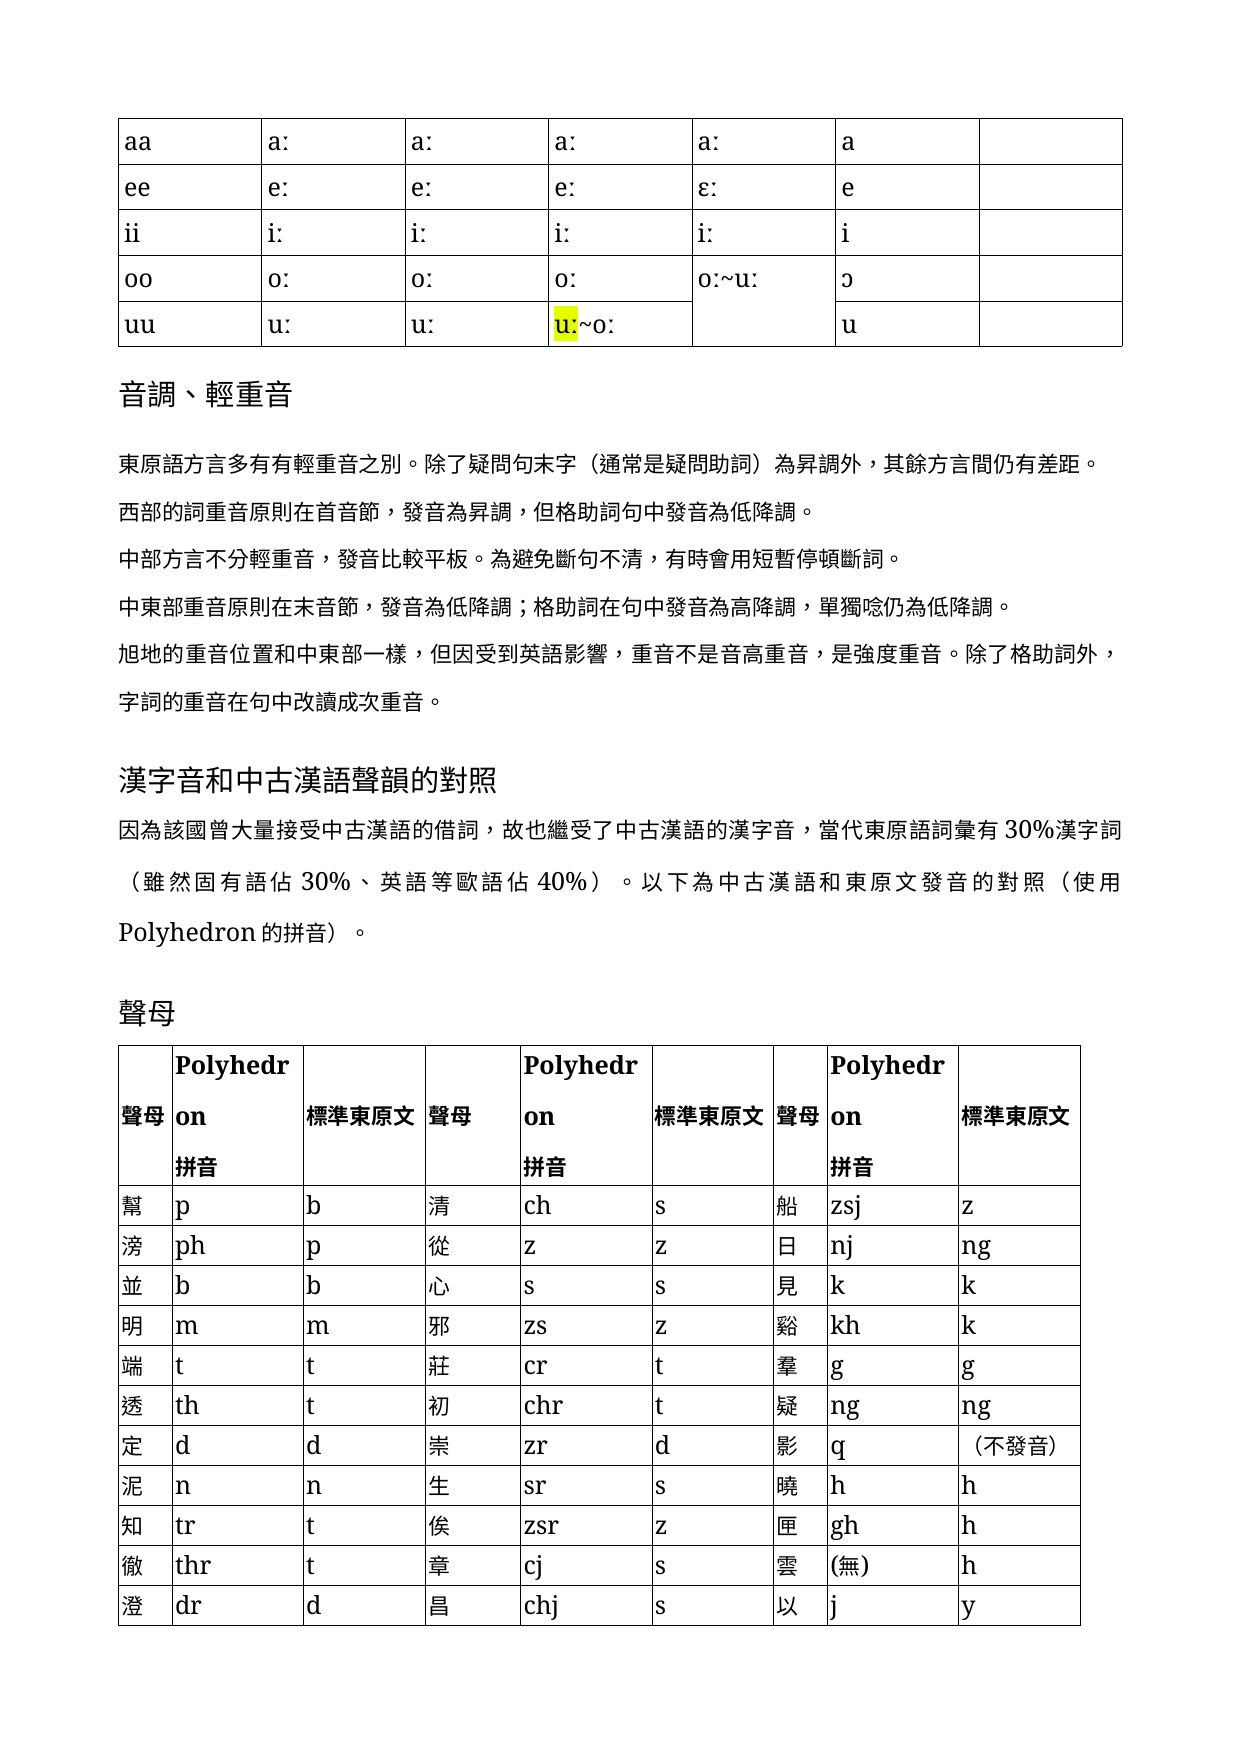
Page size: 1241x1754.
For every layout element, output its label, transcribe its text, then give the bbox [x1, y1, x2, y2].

table_cell [980, 119, 1122, 164]
table_cell d [304, 1426, 425, 1465]
table_cell ng [828, 1386, 958, 1425]
table_header 聲母 [119, 1046, 172, 1185]
table_cell 滂 [119, 1226, 172, 1265]
text 因為該國曾大量接受中古漢語的借詞，故也繼受了中古漢語的漢字音，當代東原語詞彙有30%漢字詞（雖然固有語佔30%、英語等歐語佔40%）。以下為中古漢語和東原文發音的對照（使用Polyhedron的拼音）。 [118, 812, 1122, 948]
text 西部的詞重音原則在首音節，發音為昇調，但格助詞句中發音為低降調。 [118, 495, 1122, 526]
table_cell 從 [426, 1226, 520, 1265]
table_cell 日 [774, 1226, 827, 1265]
table_cell 幫 [119, 1186, 172, 1225]
table_header Polyhedron 拼音 [521, 1046, 652, 1185]
table_cell cr [521, 1346, 652, 1385]
table_cell z [653, 1506, 773, 1545]
text 東原語方言多有有輕重音之別。除了疑問句末字（通常是疑問助詞）為昇調外，其餘方言間仍有差距。 [118, 447, 1122, 479]
table_cell sr [521, 1466, 652, 1505]
table_cell p [173, 1186, 303, 1225]
table_cell n [173, 1466, 303, 1505]
table_cell 昌 [426, 1586, 520, 1625]
table_cell [980, 210, 1122, 255]
table_cell y [959, 1586, 1080, 1625]
table_cell tr [173, 1506, 303, 1545]
table_cell aː [693, 119, 835, 164]
table_cell ii [119, 210, 261, 255]
table_cell 谿 [774, 1306, 827, 1345]
table_header 聲母 [426, 1046, 520, 1185]
table_cell oː [406, 256, 548, 301]
table_cell 生 [426, 1466, 520, 1505]
table_cell m [173, 1306, 303, 1345]
table_cell b [304, 1266, 425, 1305]
table_cell e [836, 165, 979, 209]
table_cell t [304, 1506, 425, 1545]
table_cell 明 [119, 1306, 172, 1345]
table_cell aː [549, 119, 692, 164]
table_cell 徹 [119, 1546, 172, 1585]
table_cell nj [828, 1226, 958, 1265]
table_cell [980, 302, 1122, 346]
table_cell zr [521, 1426, 652, 1465]
table_cell 匣 [774, 1506, 827, 1545]
table_cell s [653, 1546, 773, 1585]
table_header Polyhedron 拼音 [828, 1046, 958, 1185]
text 旭地的重音位置和中東部一樣，但因受到英語影響，重音不是音高重音，是強度重音。除了格助詞外，字詞的重音在句中改讀成次重音。 [118, 637, 1122, 716]
table_cell g [828, 1346, 958, 1385]
table_cell 莊 [426, 1346, 520, 1385]
table_header 聲母 [774, 1046, 827, 1185]
table_cell z [521, 1226, 652, 1265]
table_cell a [836, 119, 979, 164]
table_cell z [653, 1306, 773, 1345]
table_cell ɛː [693, 165, 835, 209]
table_cell ch [521, 1186, 652, 1225]
table_cell 崇 [426, 1426, 520, 1465]
table_cell 知 [119, 1506, 172, 1545]
table_cell p [304, 1226, 425, 1265]
table_cell uː [262, 302, 405, 346]
table_cell d [304, 1586, 425, 1625]
table_cell ng [959, 1226, 1080, 1265]
table_cell t [304, 1546, 425, 1585]
table_cell ɔ [836, 256, 979, 301]
table_cell [980, 256, 1122, 301]
table_cell 章 [426, 1546, 520, 1585]
table_cell 羣 [774, 1346, 827, 1385]
table_cell 清 [426, 1186, 520, 1225]
table_cell uu [119, 302, 261, 346]
table_cell 定 [119, 1426, 172, 1465]
table_cell cj [521, 1546, 652, 1585]
table_cell u [836, 302, 979, 346]
table_cell 疑 [774, 1386, 827, 1425]
text 中東部重音原則在末音節，發音為低降調；格助詞在句中發音為高降調，單獨唸仍為低降調。 [118, 590, 1122, 621]
table_cell th [173, 1386, 303, 1425]
table_cell 見 [774, 1266, 827, 1305]
table_cell t [653, 1386, 773, 1425]
table_cell s [653, 1466, 773, 1505]
table_cell 雲 [774, 1546, 827, 1585]
text 中部方言不分輕重音，發音比較平板。為避免斷句不清，有時會用短暫停頓斷詞。 [118, 542, 1122, 574]
table_cell h [959, 1506, 1080, 1545]
table_cell aː [262, 119, 405, 164]
subtitle 聲母 [118, 990, 1122, 1032]
table_cell t [653, 1346, 773, 1385]
table_cell 並 [119, 1266, 172, 1305]
table_cell thr [173, 1546, 303, 1585]
table_cell 俟 [426, 1506, 520, 1545]
table_cell 初 [426, 1386, 520, 1425]
table_cell eː [262, 165, 405, 209]
table_cell uː~oː [549, 302, 692, 346]
table_cell q [828, 1426, 958, 1465]
table_cell n [304, 1466, 425, 1505]
table_cell eː [406, 165, 548, 209]
table_cell chr [521, 1386, 652, 1425]
table_cell s [653, 1186, 773, 1225]
table_cell 端 [119, 1346, 172, 1385]
table_header 標準東原文 [959, 1046, 1080, 1185]
table_cell iː [262, 210, 405, 255]
table_cell s [653, 1266, 773, 1305]
table_header Polyhedron 拼音 [173, 1046, 303, 1185]
table_cell k [959, 1266, 1080, 1305]
table_cell chj [521, 1586, 652, 1625]
table_cell t [173, 1346, 303, 1385]
table_cell h [959, 1546, 1080, 1585]
table_cell aa [119, 119, 261, 164]
table_cell [980, 165, 1122, 209]
table_cell kh [828, 1306, 958, 1345]
table_cell 船 [774, 1186, 827, 1225]
table_cell h [828, 1466, 958, 1505]
table_cell iː [406, 210, 548, 255]
table_cell 以 [774, 1586, 827, 1625]
table_header 標準東原文 [653, 1046, 773, 1185]
table_cell 泥 [119, 1466, 172, 1505]
table_cell h [959, 1466, 1080, 1505]
table_cell eː [549, 165, 692, 209]
table_cell aː [406, 119, 548, 164]
table_cell g [959, 1346, 1080, 1385]
table_cell b [173, 1266, 303, 1305]
table_cell zsr [521, 1506, 652, 1545]
table_cell 澄 [119, 1586, 172, 1625]
table_cell iː [549, 210, 692, 255]
subtitle 漢字音和中古漢語聲韻的對照 [118, 757, 1122, 799]
table_cell t [304, 1346, 425, 1385]
table_cell 邪 [426, 1306, 520, 1345]
table_cell k [959, 1306, 1080, 1345]
table_cell 影 [774, 1426, 827, 1465]
table_cell zs [521, 1306, 652, 1345]
table_cell iː [693, 210, 835, 255]
table_cell oː [262, 256, 405, 301]
table_cell oː~uː [693, 256, 835, 346]
table_cell s [521, 1266, 652, 1305]
table_cell k [828, 1266, 958, 1305]
table_cell d [173, 1426, 303, 1465]
table_cell t [304, 1386, 425, 1425]
table_cell ph [173, 1226, 303, 1265]
table_cell z [959, 1186, 1080, 1225]
subtitle 音調、輕重音 [118, 371, 1122, 414]
table_cell j [828, 1586, 958, 1625]
table_cell zsj [828, 1186, 958, 1225]
table_cell (無) [828, 1546, 958, 1585]
table_cell m [304, 1306, 425, 1345]
table_cell 心 [426, 1266, 520, 1305]
table_cell oː [549, 256, 692, 301]
table_cell ng [959, 1386, 1080, 1425]
table_cell b [304, 1186, 425, 1225]
table_header 標準東原文 [304, 1046, 425, 1185]
table_cell d [653, 1426, 773, 1465]
table_cell 曉 [774, 1466, 827, 1505]
table_cell ee [119, 165, 261, 209]
table_cell oo [119, 256, 261, 301]
table_cell dr [173, 1586, 303, 1625]
table_cell （不發音） [959, 1426, 1080, 1465]
table_cell gh [828, 1506, 958, 1545]
table_cell i [836, 210, 979, 255]
table_cell z [653, 1226, 773, 1265]
table_cell uː [406, 302, 548, 346]
table_cell s [653, 1586, 773, 1625]
table_cell 透 [119, 1386, 172, 1425]
